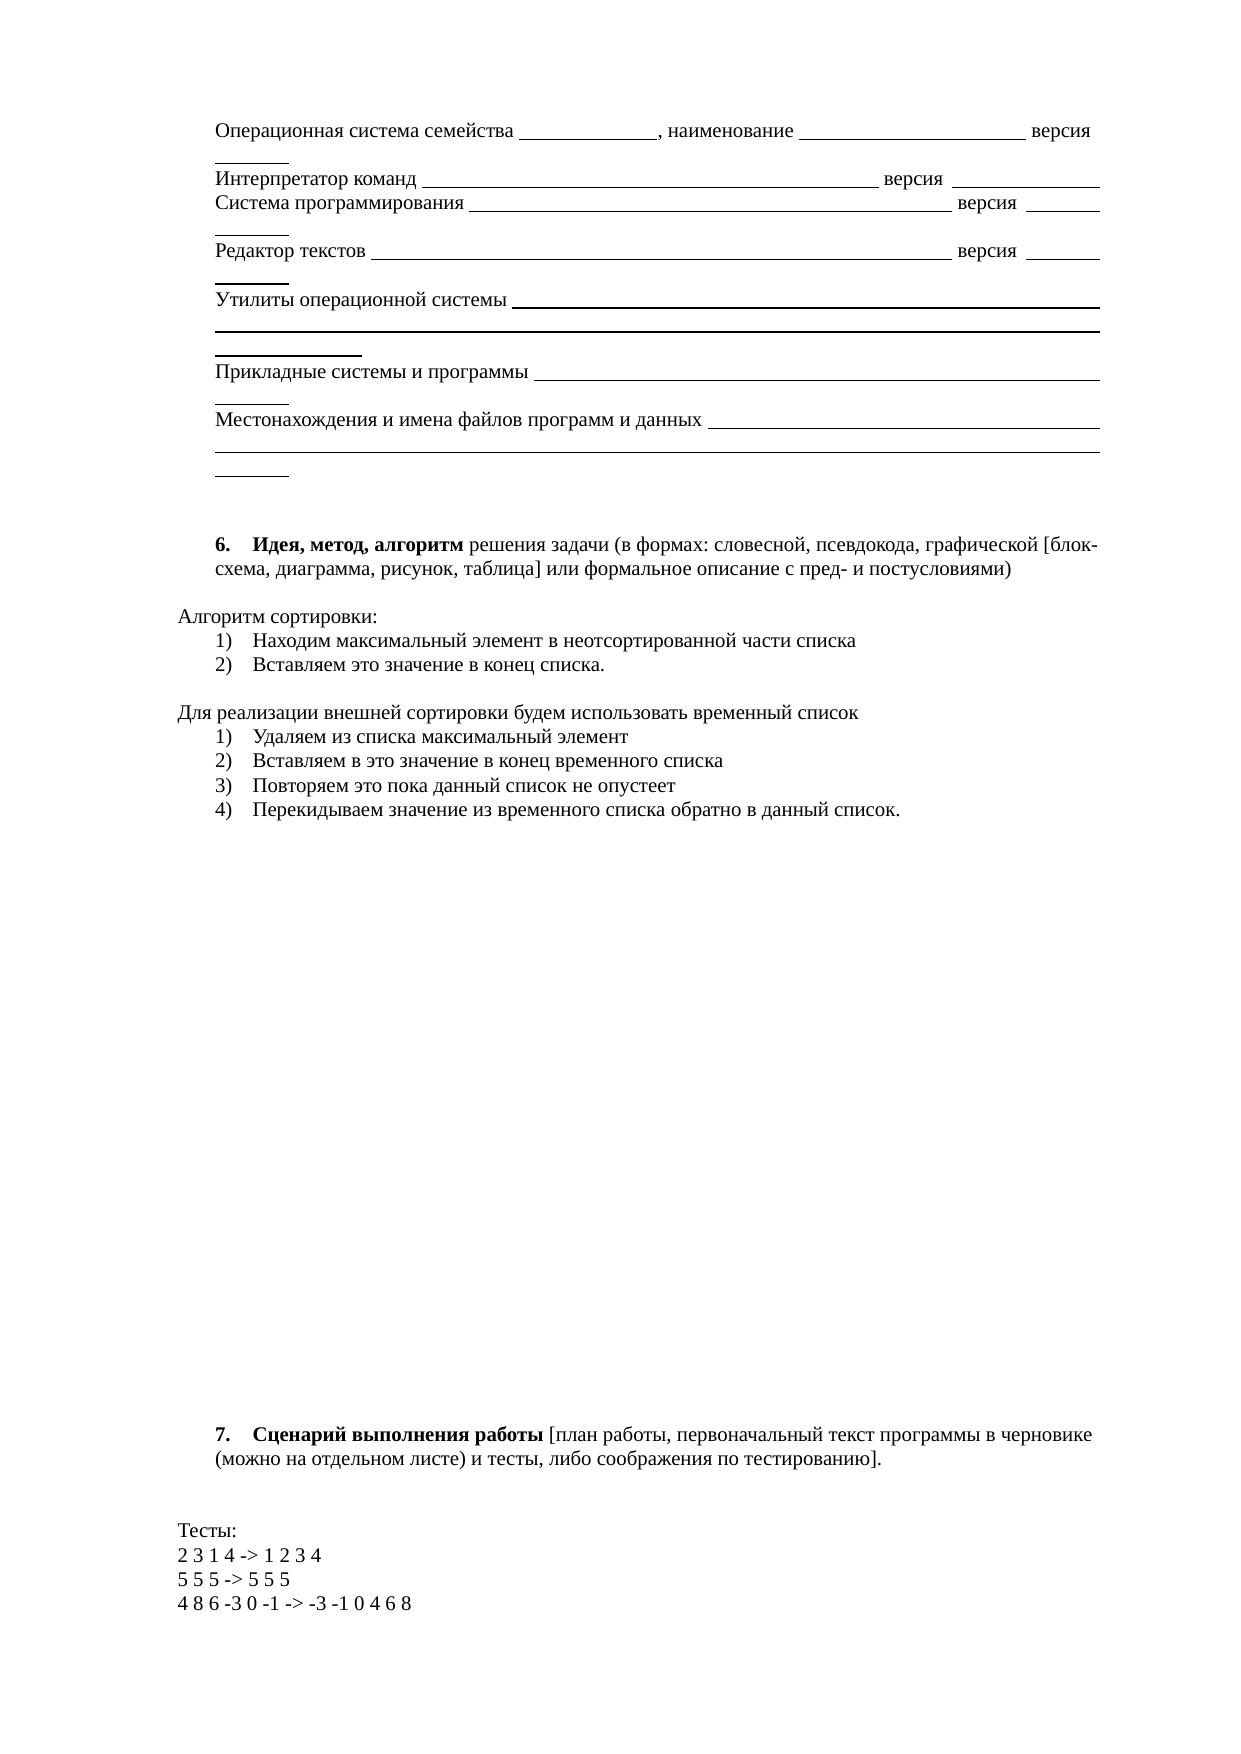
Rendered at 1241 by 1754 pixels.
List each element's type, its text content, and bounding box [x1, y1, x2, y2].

text Утилиты операционной системы [215, 287, 1152, 359]
text Редактор текстов версия [215, 238, 1152, 287]
text Местонахождения и имена файлов программ и данных [215, 407, 1152, 479]
list Удаляем из списка максимальный элемент [215, 724, 1152, 748]
list Находим максимальный элемент в неотсортированной части списка [215, 628, 1152, 652]
text Алгоритм сортировки: [177, 604, 1152, 628]
list Повторяем это пока данный список не опустеет [215, 772, 1152, 797]
list Вставляем в это значение в конец временного списка [215, 748, 1152, 772]
text Прикладные системы и программы [215, 359, 1152, 407]
text 5 5 5 -> 5 5 5 [177, 1567, 1152, 1591]
text Тесты: [177, 1518, 1152, 1542]
text Операционная система семейства , наименование версия [215, 118, 1152, 166]
text Система программирования версия [215, 190, 1152, 238]
text 4 8 6 -3 0 -1 -> -3 -1 0 4 6 8 [177, 1591, 1152, 1615]
list Перекидываем значение из временного списка обратно в данный список. [215, 797, 1152, 821]
list Сценарий выполнения работы [план работы, первоначальный текст программы в черновике (можно на отдельном листе) и тесты, либо соображения по тестированию]. [215, 1422, 1152, 1470]
text 2 3 1 4 -> 1 2 3 4 [177, 1542, 1152, 1567]
text Для реализации внешней сортировки будем использовать временный список [177, 700, 1152, 724]
list Вставляем это значение в конец списка. [215, 652, 1152, 676]
list Идея, метод, алгоритм решения задачи (в формах: словесной, псевдокода, графической [блок-схема, диаграмма, рисунок, таблица] или формальное описание с пред- и постусловиями) [215, 532, 1152, 580]
text Интерпретатор команд версия [215, 166, 1152, 190]
